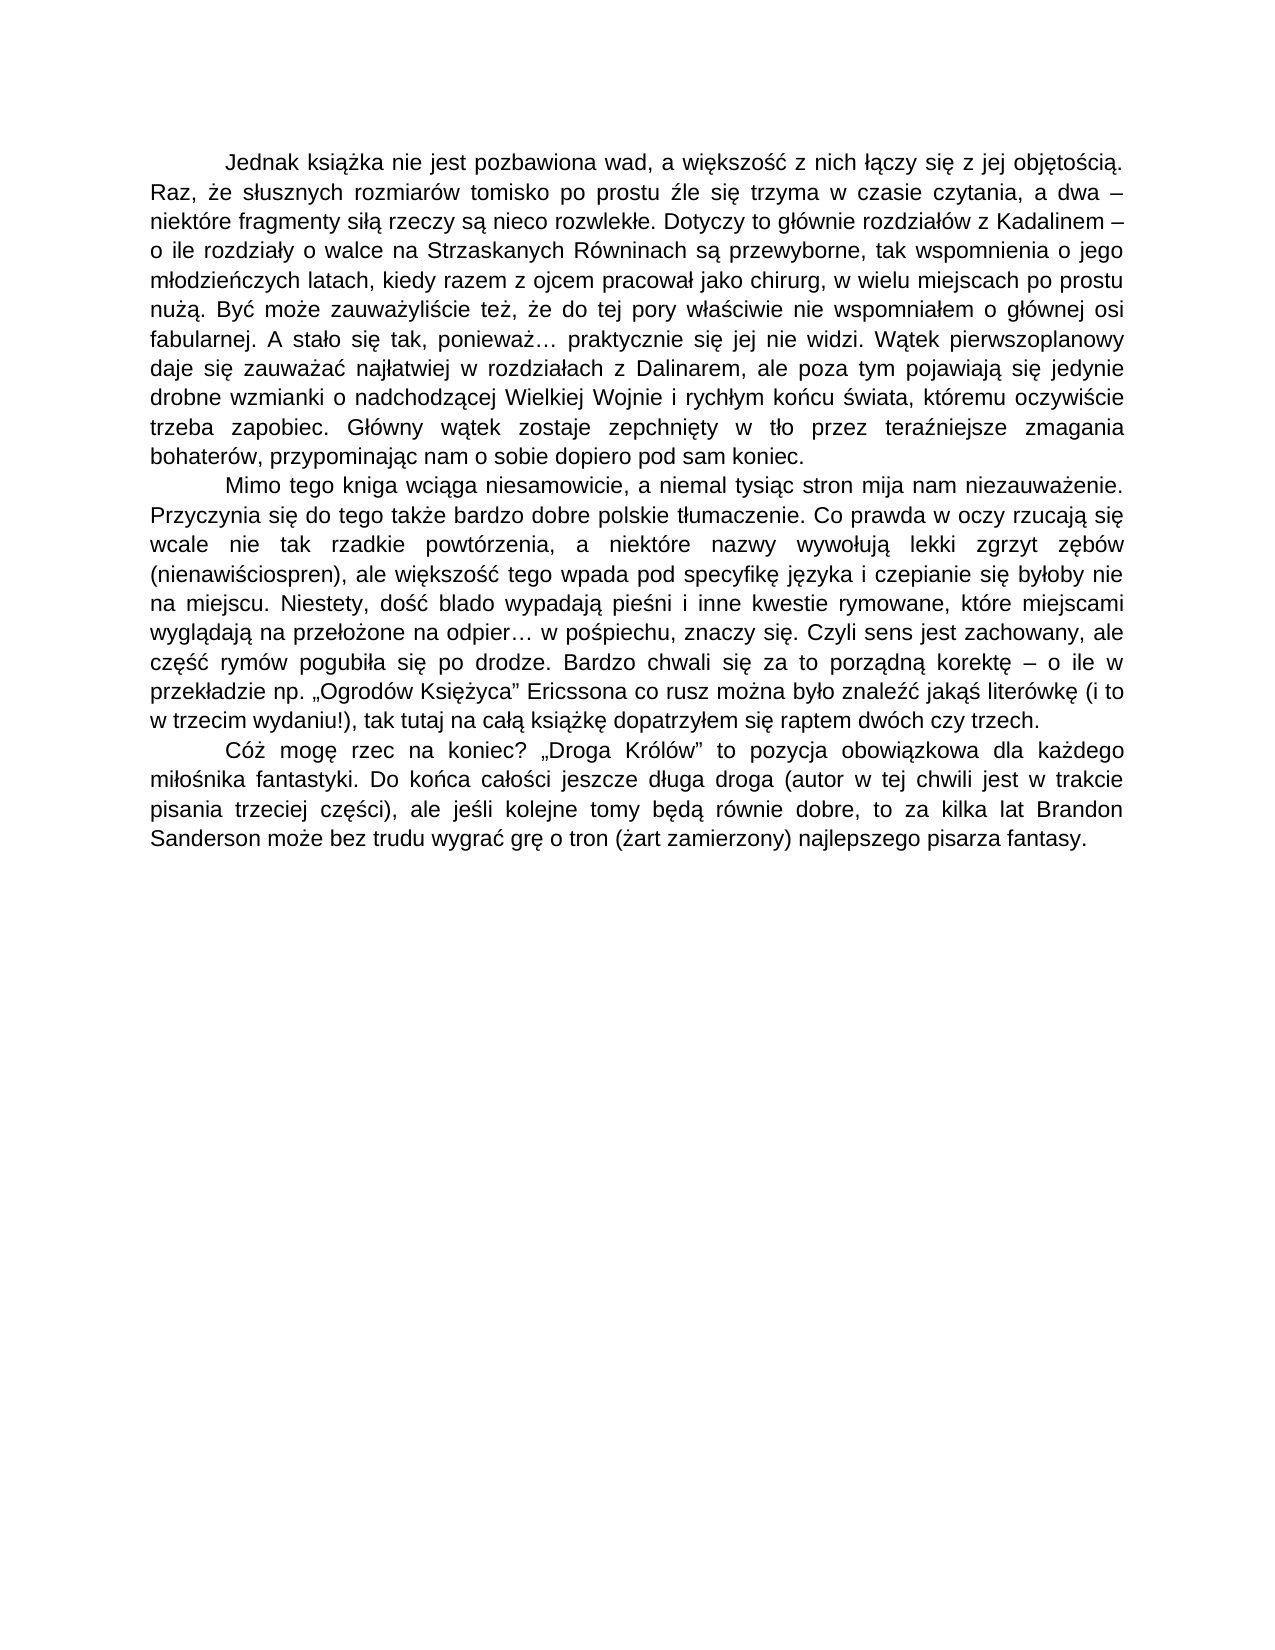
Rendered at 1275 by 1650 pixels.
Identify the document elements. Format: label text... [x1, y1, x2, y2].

text Mimo tego kniga wciąga niesamowicie, a niemal tysiąc stron mija nam niezauważenie. Przyczynia się do tego także bardzo dobre polskie tłumaczenie. Co prawda w oczy rzucają się wcale nie tak rzadkie powtórzenia, a niektóre nazwy wywołują lekki zgrzyt zębów (nienawiściospren), ale większość tego wpada pod specyfikę języka i czepianie się byłoby nie na miejscu. Niestety, dość blado wypadają pieśni i inne kwestie rymowane, które miejscami wyglądają na przełożone na odpier… w pośpiechu, znaczy się. Czyli sens jest zachowany, ale część rymów pogubiła się po drodze. Bardzo chwali się za to porządną korektę – o ile w przekładzie np. „Ogrodów Księżyca” Ericssona co rusz można było znaleźć jakąś literówkę (i to w trzecim wydaniu!), tak tutaj na całą książkę dopatrzyłem się raptem dwóch czy trzech. [150, 473, 1125, 734]
text Cóż mogę rzec na koniec? „Droga Królów” to pozycja obowiązkowa dla każdego miłośnika fantastyki. Do końca całości jeszcze długa droga (autor w tej chwili jest w trakcie pisania trzeciej części), ale jeśli kolejne tomy będą równie dobre, to za kilka lat Brandon Sanderson może bez trudu wygrać grę o tron (żart zamierzony) najlepszego pisarza fantasy. [150, 737, 1125, 851]
text Jednak książka nie jest pozbawiona wad, a większość z nich łączy się z jej objętością. Raz, że słusznych rozmiarów tomisko po prostu źle się trzyma w czasie czytania, a dwa – niektóre fragmenty siłą rzeczy są nieco rozwlekłe. Dotyczy to głównie rozdziałów z Kadalinem – o ile rozdziały o walce na Strzaskanych Równinach są przewyborne, tak wspomnienia o jego młodzieńczych latach, kiedy razem z ojcem pracował jako chirurg, w wielu miejscach po prostu nużą. Być może zauważyliście też, że do tej pory właściwie nie wspomniałem o głównej osi fabularnej. A stało się tak, ponieważ… praktycznie się jej nie widzi. Wątek pierwszoplanowy daje się zauważać najłatwiej w rozdziałach z Dalinarem, ale poza tym pojawiają się jedynie drobne wzmianki o nadchodzącej Wielkiej Wojnie i rychłym końcu świata, któremu oczywiście trzeba zapobiec. Główny wątek zostaje zepchnięty w tło przez teraźniejsze zmagania bohaterów, przypominając nam o sobie dopiero pod sam koniec. [150, 150, 1125, 469]
